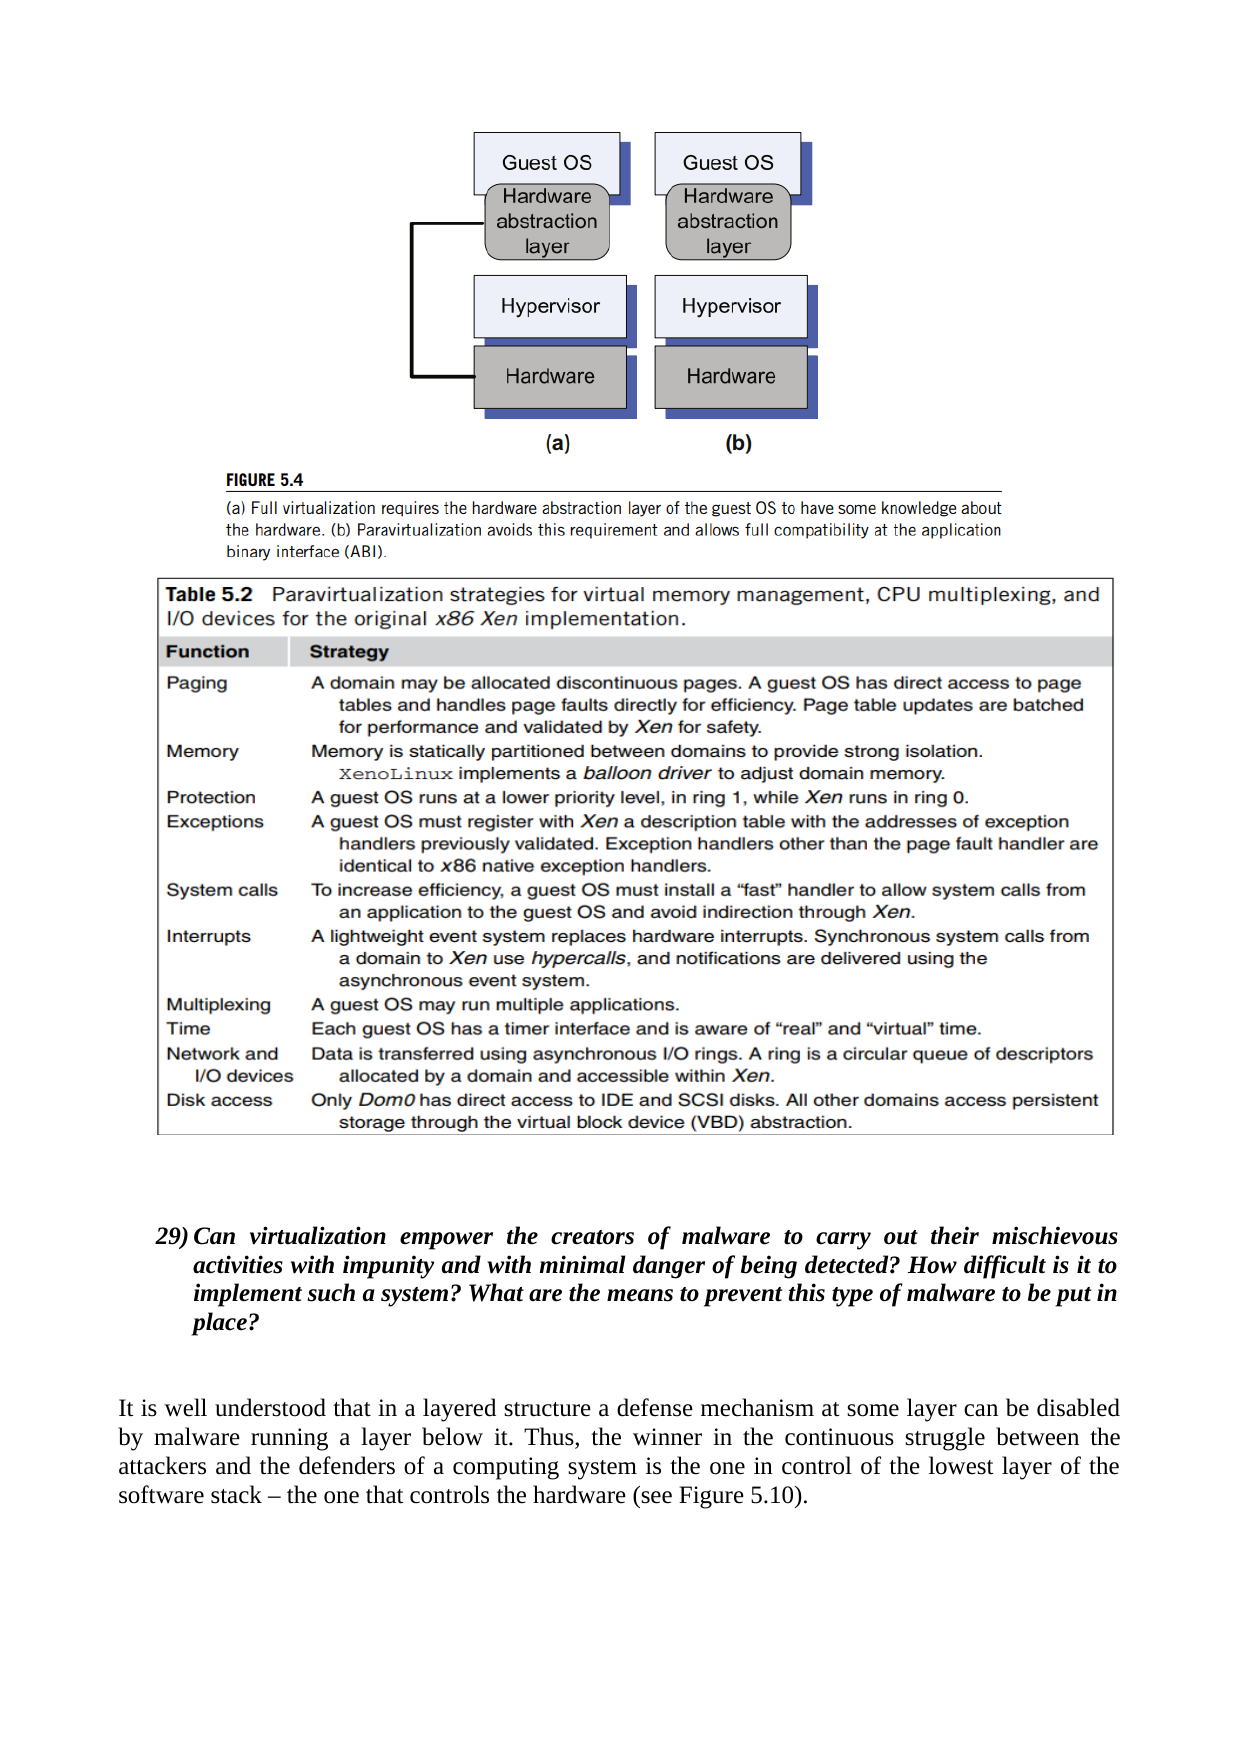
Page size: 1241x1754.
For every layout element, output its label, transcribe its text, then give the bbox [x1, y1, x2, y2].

picture [155, 118, 1116, 1135]
list Can virtualization empower the creators of malware to carry out their mischievous activities with impunity and with minimal danger of being detected? How difficult is it to implement such a system? What are the means to prevent this type of malware to be put in place? [156, 1221, 1122, 1336]
text It is well understood that in a layered structure a defense mechanism at some layer can be disabled by malware running a layer below it. Thus, the winner in the continuous struggle between the attackers and the defenders of a computing system is the one in control of the lowest layer of the software stack – the one that controls the hardware (see Figure 5.10). [118, 1393, 1122, 1508]
